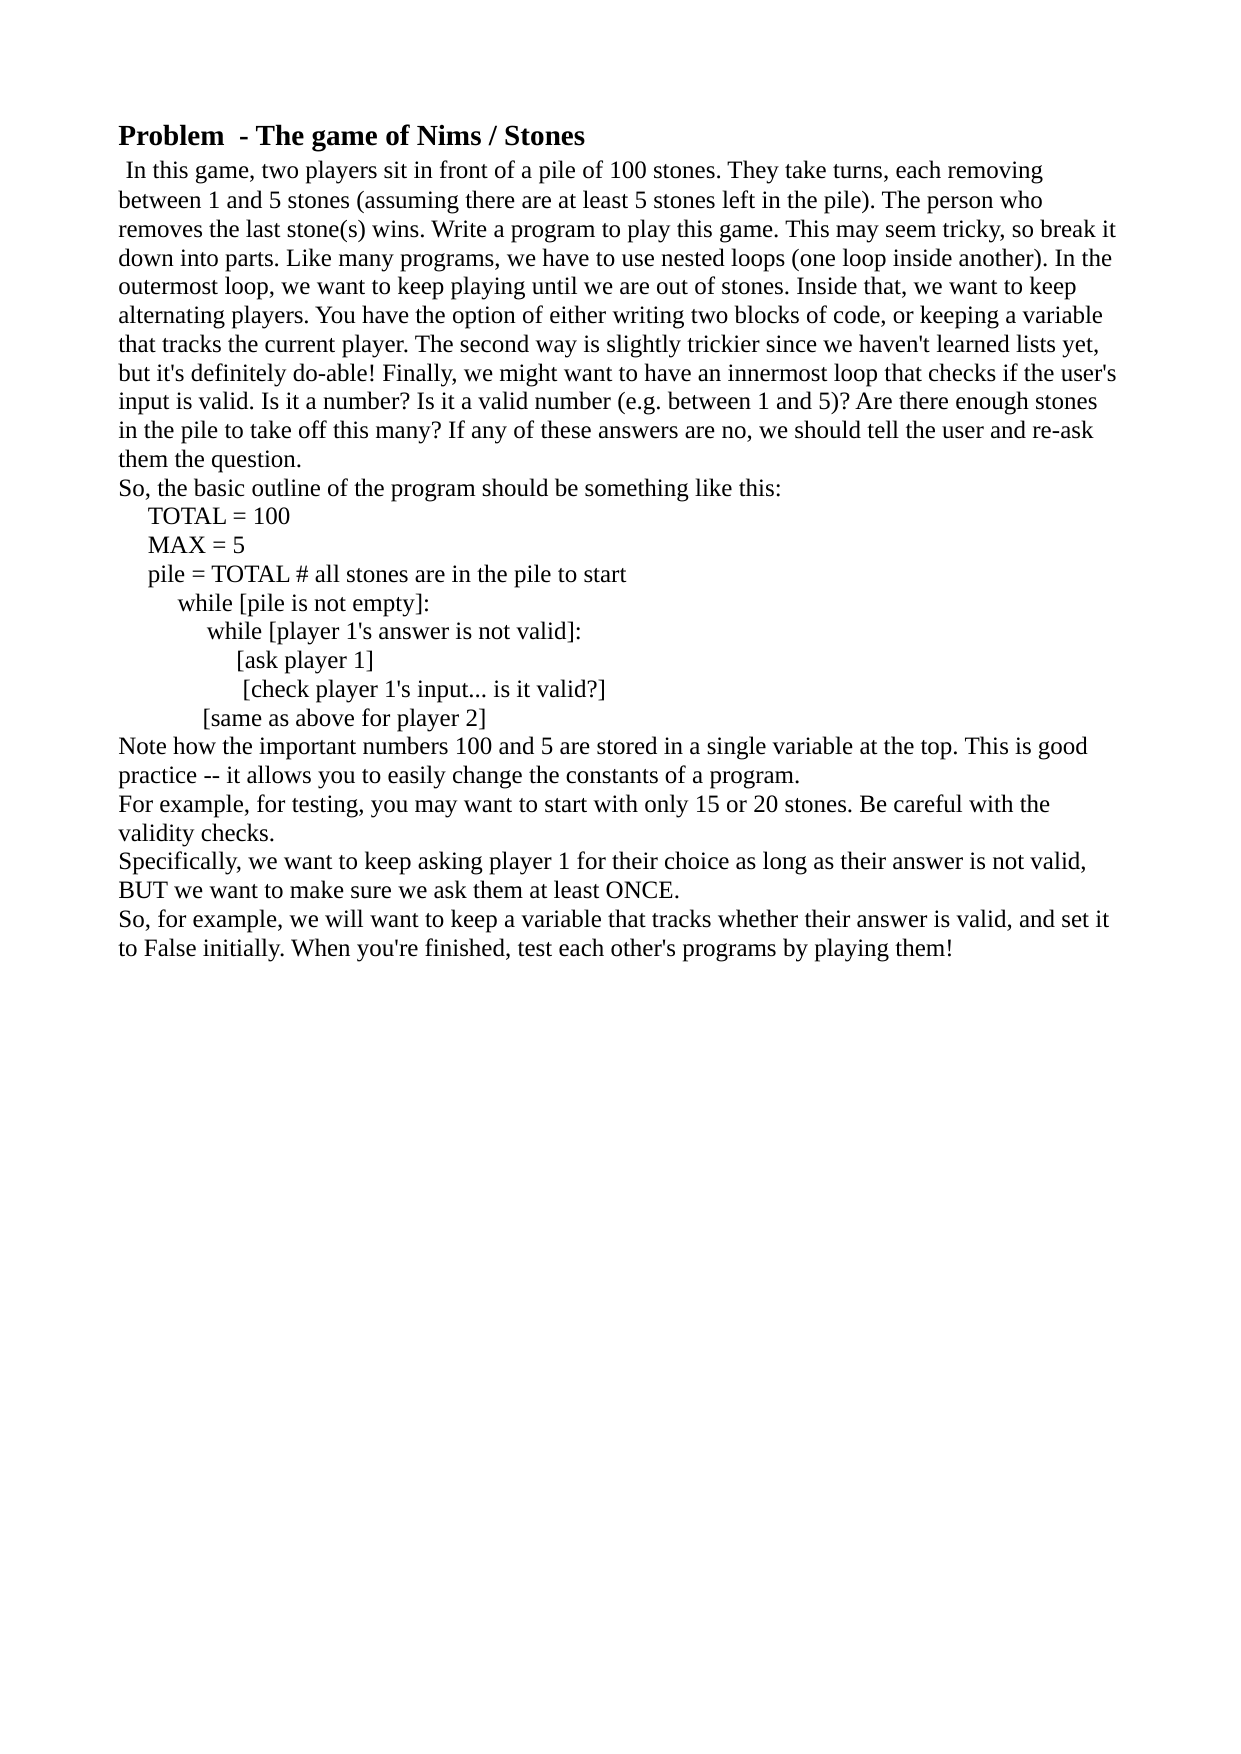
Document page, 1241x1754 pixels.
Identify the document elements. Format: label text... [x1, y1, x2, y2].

text Specifically, we want to keep asking player 1 for their choice as long as their answer is not valid, BUT we want to make sure we ask them at least ONCE. [118, 846, 1122, 904]
text Note how the important numbers 100 and 5 are stored in a single variable at the top. This is good practice -- it allows you to easily change the constants of a program. [118, 731, 1122, 789]
text MAX = 5 [148, 530, 1122, 559]
text In this game, two players sit in front of a pile of 100 stones. They take turns, each removing between 1 and 5 stones (assuming there are at least 5 stones left in the pile). The person who removes the last stone(s) wins. Write a program to play this game. This may seem tricky, so break it down into parts. Like many programs, we have to use nested loops (one loop inside another). In the outermost loop, we want to keep playing until we are out of stones. Inside that, we want to keep alternating players. You have the option of either writing two blocks of code, or keeping a variable that tracks the current player. The second way is slightly trickier since we haven't learned lists yet, but it's definitely do-able! Finally, we might want to have an innermost loop that checks if the user's input is valid. Is it a number? Is it a valid number (e.g. between 1 and 5)? Are there enough stones in the pile to take off this many? If any of these answers are no, we should tell the user and re-ask them the question. [118, 152, 1122, 473]
text [check player 1's input... is it valid?] [236, 674, 1122, 703]
text So, for example, we will want to keep a variable that tracks whether their answer is valid, and set it to False initially. When you're finished, test each other's programs by playing them! [118, 904, 1122, 961]
text [same as above for player 2] [177, 703, 1122, 731]
text So, the basic outline of the program should be something like this: [118, 473, 1122, 501]
text TOTAL = 100 [148, 501, 1122, 530]
text Problem - The game of Nims / Stones [118, 118, 1122, 152]
text For example, for testing, you may want to start with only 15 or 20 stones. Be careful with the validity checks. [118, 789, 1122, 846]
text pile = TOTAL # all stones are in the pile to start [148, 559, 1122, 588]
text [ask player 1] [236, 645, 1122, 674]
text while [pile is not empty]: [177, 588, 1122, 616]
text while [player 1's answer is not valid]: [207, 616, 1122, 645]
